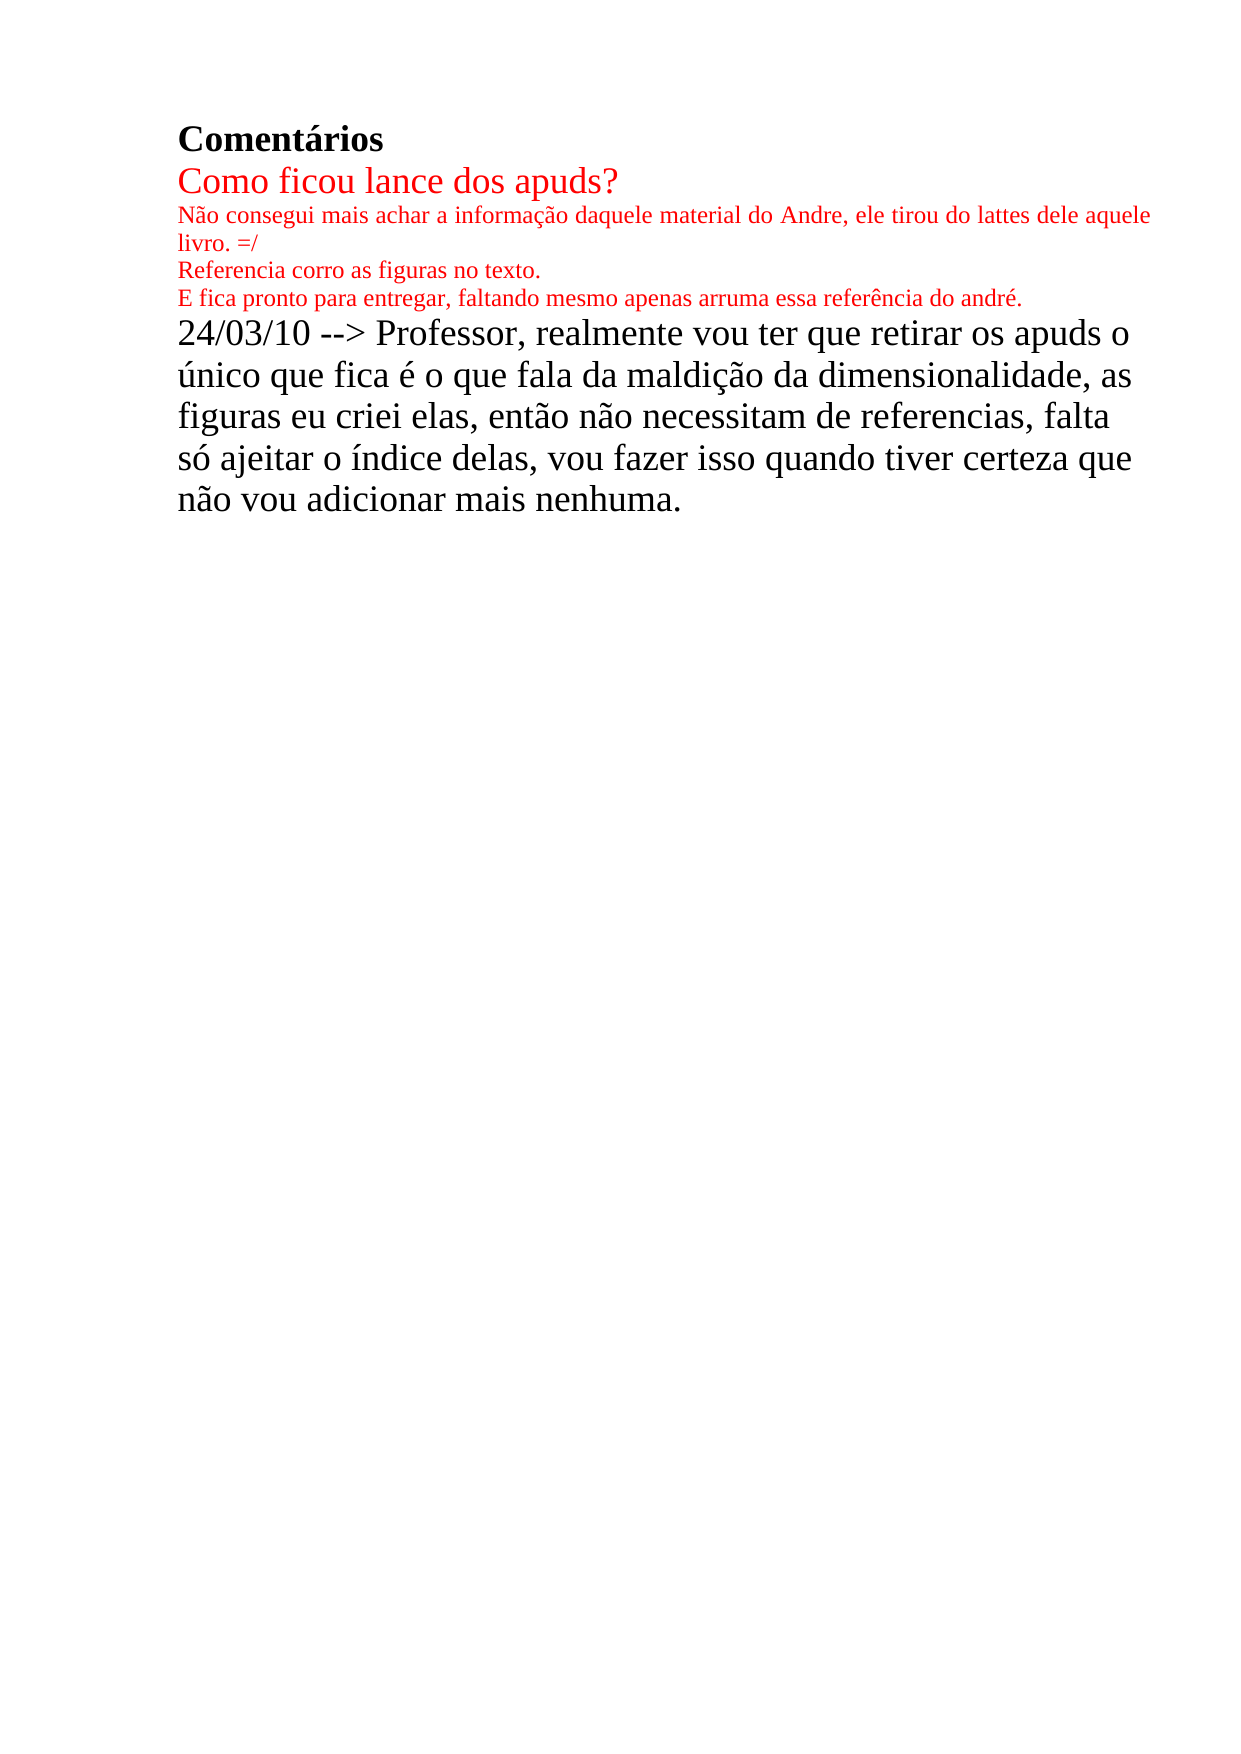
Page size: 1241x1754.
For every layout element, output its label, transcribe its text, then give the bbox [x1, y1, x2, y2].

text Não consegui mais achar a informação daquele material do Andre, ele tirou do lattes dele aquele livro. =/ [264, 229, 1152, 257]
text 24/03/10 --> Professor, realmente vou ter que retirar os apuds o único que fica é o que fala da maldição da dimensionalidade, as figuras eu criei elas, então não necessitam de referencias, falta só ajeitar o índice delas, vou fazer isso quando tiver certeza que não vou adicionar mais nenhuma. [682, 312, 1152, 520]
text Comentários [383, 118, 1152, 160]
text E fica pronto para entregar, faltando mesmo apenas arruma essa referência do andré. [1029, 284, 1152, 312]
text Como ficou lance dos apuds? [619, 160, 1152, 201]
text Referencia corro as figuras no texto. [547, 257, 1152, 284]
